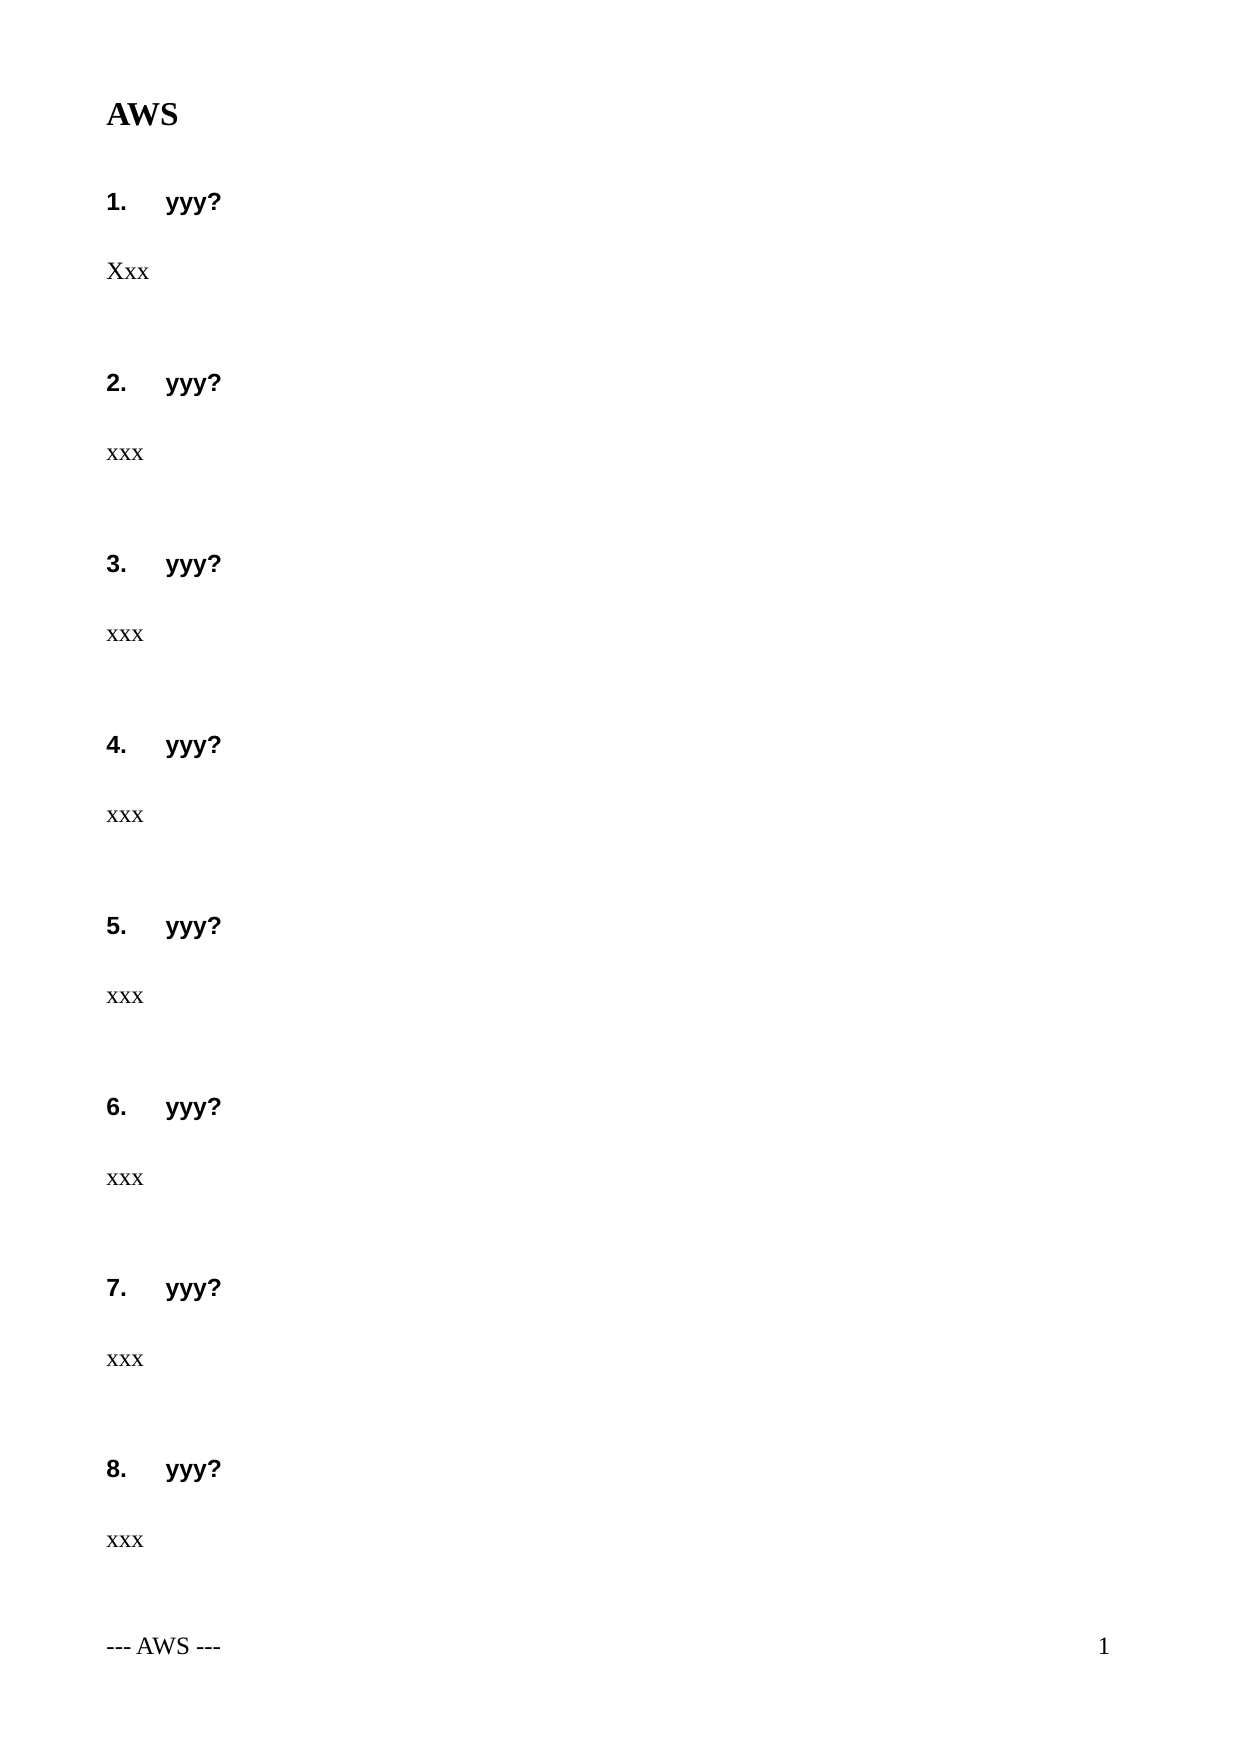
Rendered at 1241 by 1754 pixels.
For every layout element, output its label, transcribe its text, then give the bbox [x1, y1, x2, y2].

subtitle yyy? [106, 911, 1134, 939]
subtitle yyy? [106, 1454, 1134, 1482]
text xxx [106, 799, 1134, 828]
text AWS [106, 94, 1134, 133]
subtitle yyy? [106, 368, 1134, 396]
subtitle yyy? [106, 187, 1134, 215]
text Xxx [106, 256, 1134, 285]
text xxx [106, 1343, 1134, 1371]
subtitle yyy? [106, 1092, 1134, 1120]
text xxx [106, 981, 1134, 1009]
text xxx [106, 618, 1134, 647]
subtitle yyy? [106, 549, 1134, 577]
text xxx [106, 1162, 1134, 1190]
subtitle yyy? [106, 1273, 1134, 1301]
text xxx [106, 437, 1134, 466]
text xxx [106, 1524, 1134, 1552]
subtitle yyy? [106, 730, 1134, 758]
